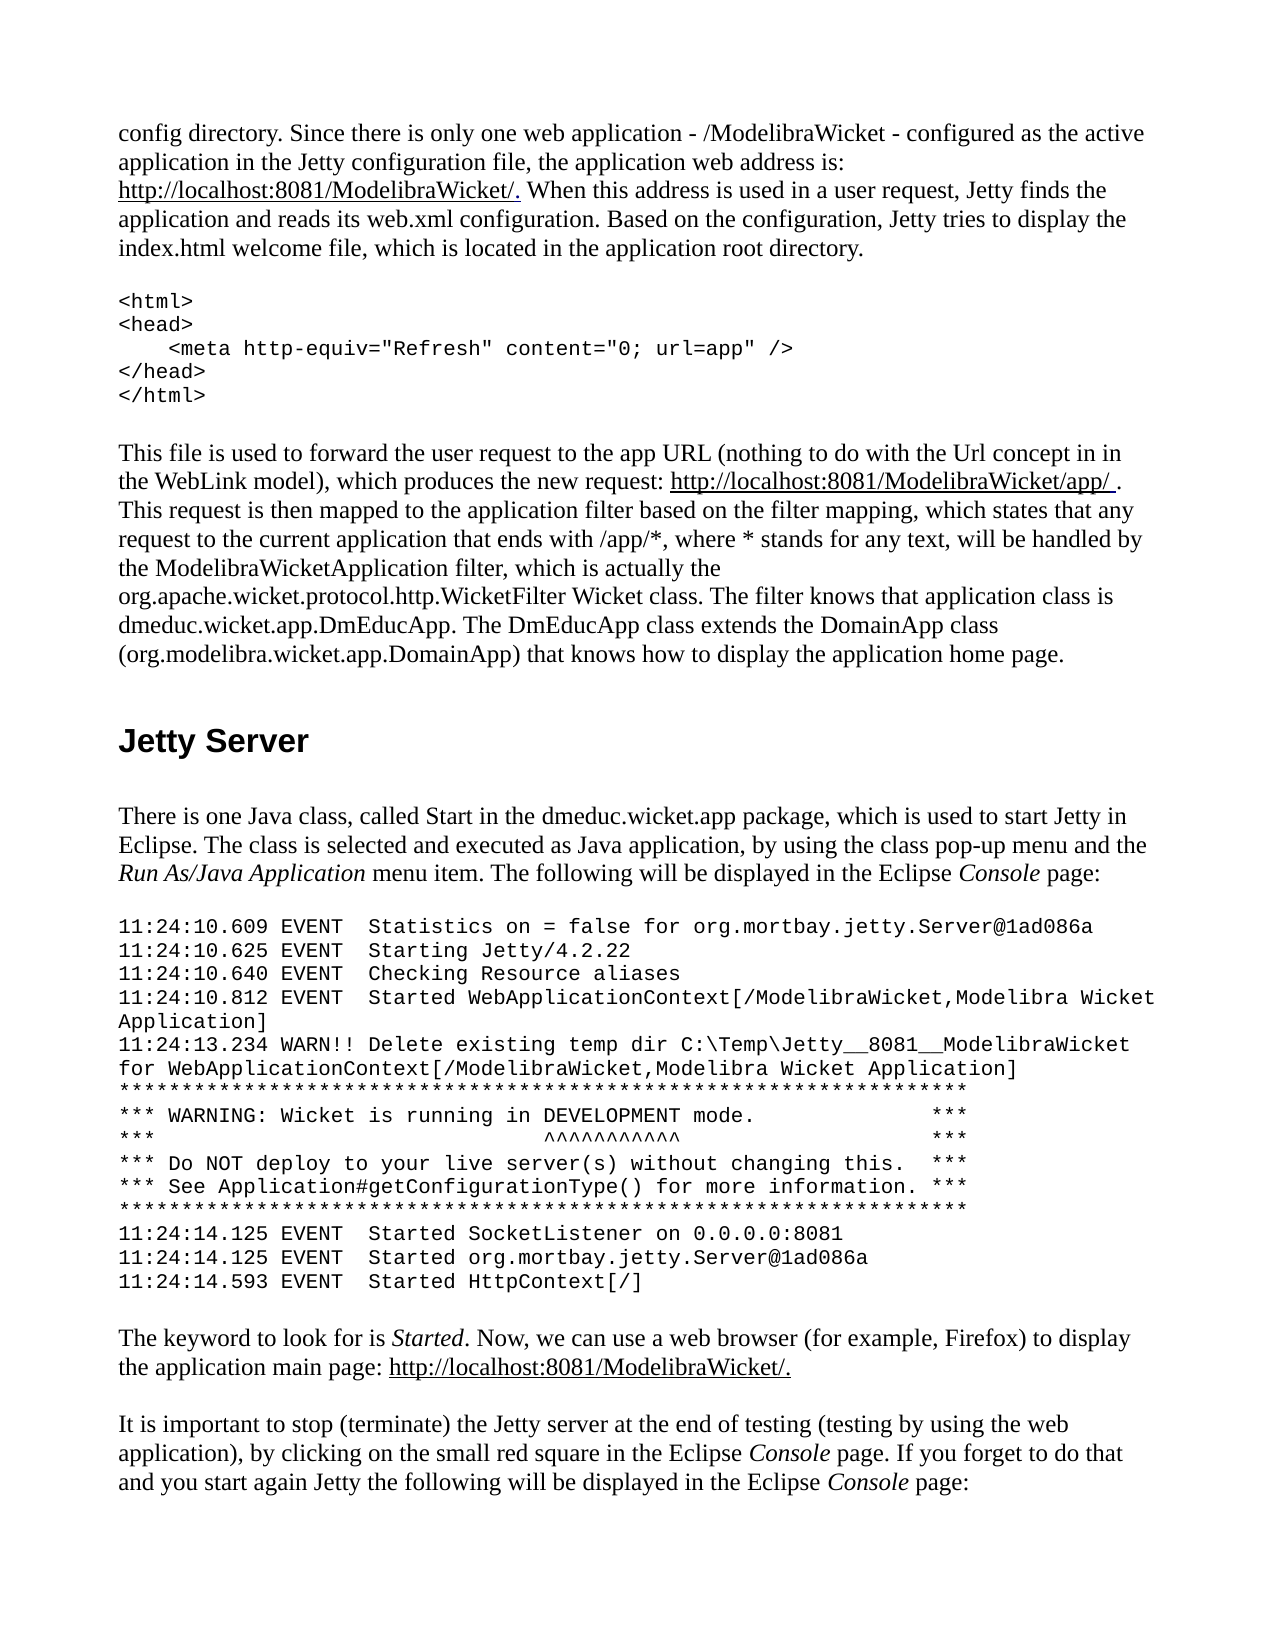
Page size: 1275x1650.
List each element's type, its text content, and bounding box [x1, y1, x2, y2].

text 11:24:10.625 EVENT Starting Jetty/4.2.22 [118, 940, 1157, 963]
text 11:24:10.812 EVENT Started WebApplicationContext[/ModelibraWicket,Modelibra Wicket Application] [118, 987, 1157, 1034]
text ******************************************************************** [118, 1200, 1157, 1223]
text 11:24:14.125 EVENT Started SocketListener on 0.0.0.0:8081 [118, 1223, 1157, 1247]
text 11:24:10.640 EVENT Checking Resource aliases [118, 963, 1157, 987]
text </head> [118, 362, 1157, 385]
text This file is used to forward the user request to the app URL (nothing to do with the Url concept in in the WebLink model), which produces the new request: http://localhost:8081/ModelibraWicket/app/ . This request is then mapped to the application filter based on the filter mapping, which states that any request to the current application that ends with /app/*, where * stands for any text, will be handled by the ModelibraWicketApplication filter, which is actually the org.apache.wicket.protocol.http.WicketFilter Wicket class. The filter knows that application class is dmeduc.wicket.app.DmEducApp. The DmEducApp class extends the DomainApp class (org.modelibra.wicket.app.DomainApp) that knows how to display the application home page. [118, 438, 1157, 668]
text *** ^^^^^^^^^^^ *** [118, 1129, 1157, 1152]
text ******************************************************************** [118, 1082, 1157, 1105]
subtitle Jetty Server [118, 721, 1157, 760]
text <head> [118, 314, 1157, 338]
text *** WARNING: Wicket is running in DEVELOPMENT mode. *** [118, 1105, 1157, 1129]
text *** Do NOT deploy to your live server(s) without changing this. *** [118, 1152, 1157, 1176]
text config directory. Since there is only one web application - /ModelibraWicket - configured as the active application in the Jetty configuration file, the application web address is: http://localhost:8081/ModelibraWicket/. When this address is used in a user request, Jetty finds the application and reads its web.xml configuration. Based on the configuration, Jetty tries to display the index.html welcome file, which is located in the application root directory. [118, 118, 1157, 262]
text 11:24:14.593 EVENT Started HttpContext[/] [118, 1271, 1157, 1294]
text 11:24:10.609 EVENT Statistics on = false for org.mortbay.jetty.Server@1ad086a [118, 916, 1157, 940]
text It is important to stop (terminate) the Jetty server at the end of testing (testing by using the web application), by clicking on the small red square in the Eclipse Console page. If you forget to do that and you start again Jetty the following will be displayed in the Eclipse Console page: [118, 1409, 1157, 1496]
text <meta http-equiv="Refresh" content="0; url=app" /> [118, 338, 1157, 362]
text There is one Java class, called Start in the dmeduc.wicket.app package, which is used to start Jetty in Eclipse. The class is selected and executed as Java application, by using the class pop-up menu and the Run As/Java Application menu item. The following will be displayed in the Eclipse Console page: [118, 801, 1157, 887]
text <html> [118, 291, 1157, 314]
text </html> [118, 385, 1157, 409]
text The keyword to look for is Started. Now, we can use a web browser (for example, Firefox) to display the application main page: http://localhost:8081/ModelibraWicket/. [118, 1323, 1157, 1381]
text 11:24:13.234 WARN!! Delete existing temp dir C:\Temp\Jetty__8081__ModelibraWicket for WebApplicationContext[/ModelibraWicket,Modelibra Wicket Application] [118, 1034, 1157, 1082]
text 11:24:14.125 EVENT Started org.mortbay.jetty.Server@1ad086a [118, 1247, 1157, 1271]
text *** See Application#getConfigurationType() for more information. *** [118, 1176, 1157, 1200]
